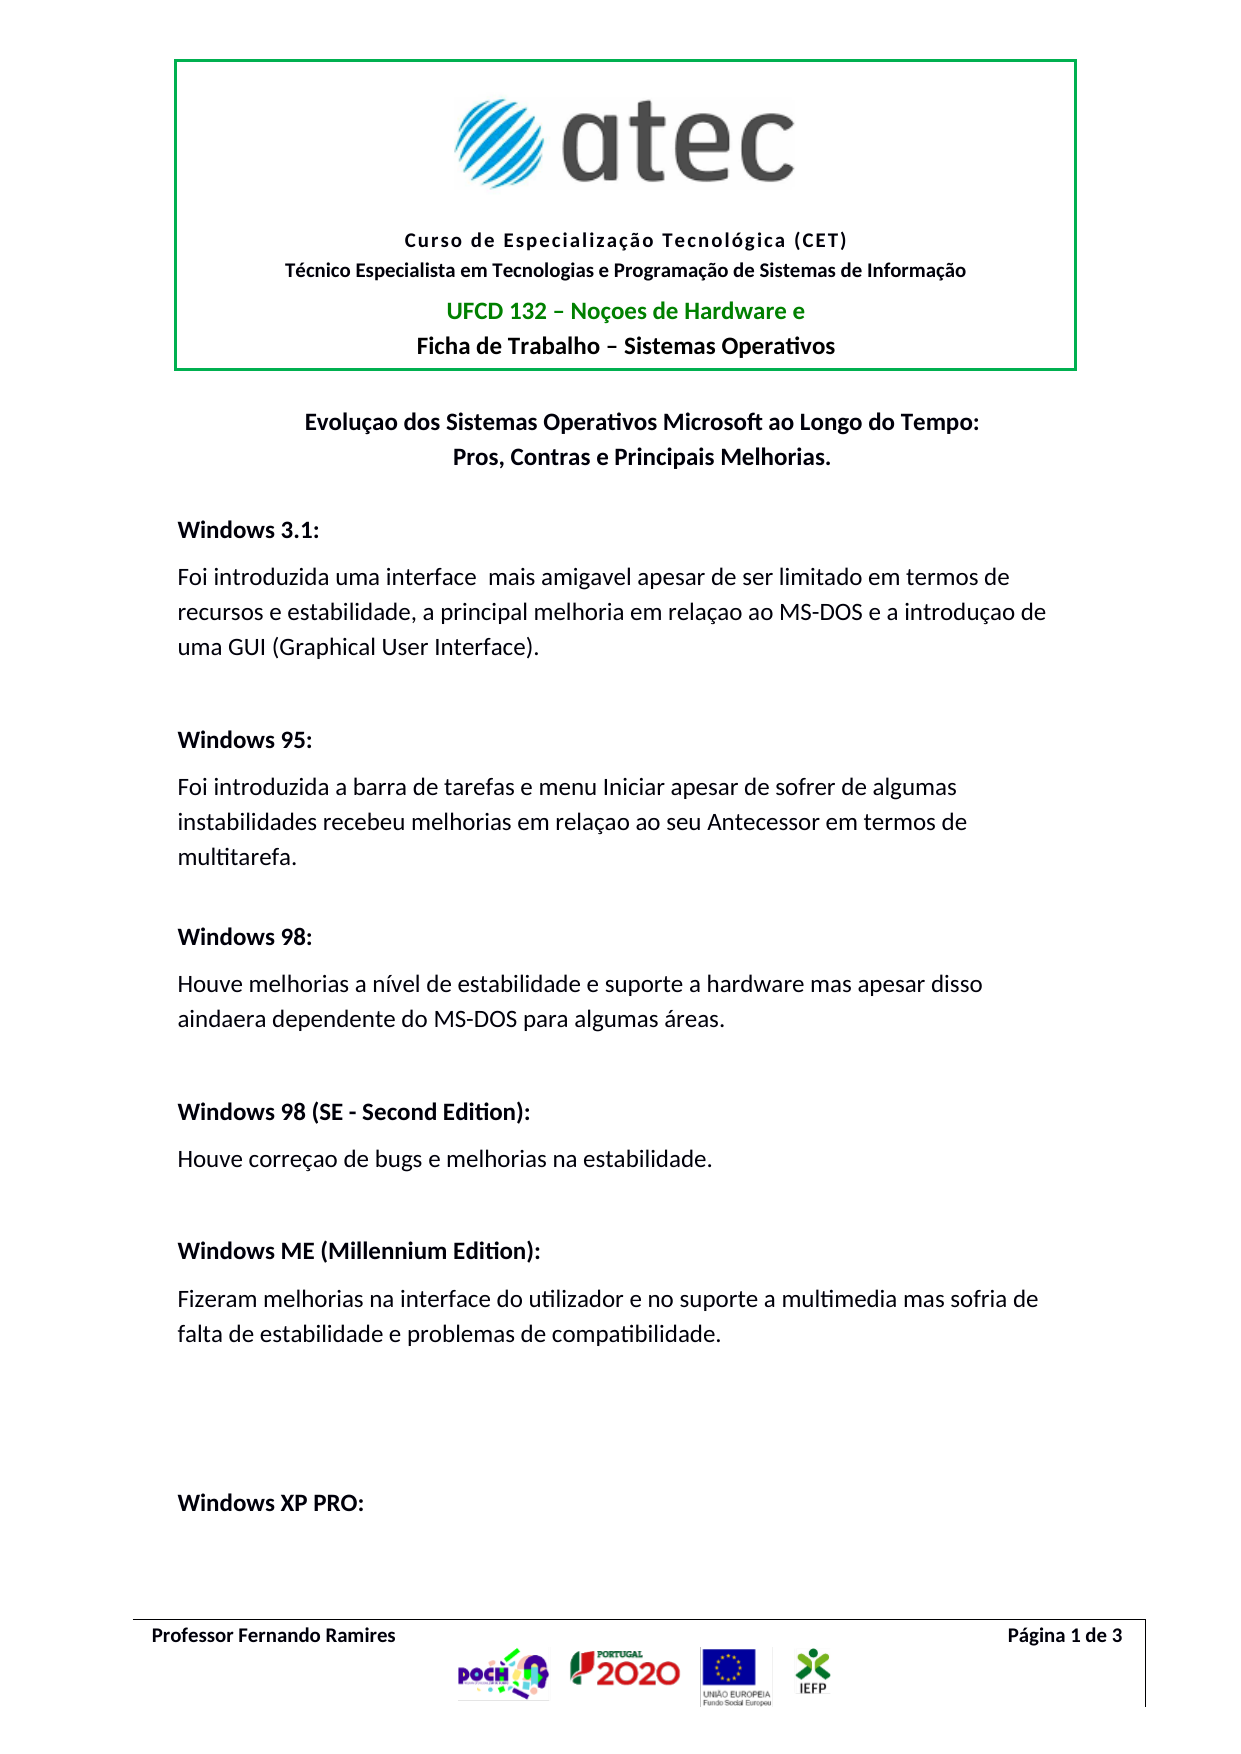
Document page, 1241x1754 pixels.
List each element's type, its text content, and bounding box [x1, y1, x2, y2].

text Windows ME (Millennium Edition): [177, 1235, 1063, 1266]
text Foi introduzida a barra de tarefas e menu Iniciar apesar de sofrer de algumas instabilidades recebeu melhorias em relaçao ao seu Antecessor em termos de multitarefa. [177, 771, 1063, 872]
text Foi introduzida uma interface mais amigavel apesar de ser limitado em termos de recursos e estabilidade, a principal melhoria em relaçao ao MS-DOS e a introduçao de uma GUI (Graphical User Interface). [177, 562, 1063, 662]
text Houve correçao de bugs e melhorias na estabilidade. [177, 1143, 1063, 1174]
text Windows 98: [177, 921, 1063, 951]
text Windows 98 (SE - Second Edition): [177, 1096, 1063, 1126]
table_header Curso de Especialização Tecnológica (CET) Técnico Especialista em Tecnologias e Programação de Sistemas de Informação UFCD 132 – Noçoes de Hardware e Ficha de Trabalho – Sistemas Operativos [177, 62, 1074, 368]
picture [453, 81, 798, 207]
list Evoluçao dos Sistemas Operativos Microsoft ao Longo do Tempo: [177, 406, 1107, 437]
picture [458, 1647, 831, 1707]
text Windows 95: [177, 724, 1063, 754]
text Windows 3.1: [177, 514, 1063, 544]
text Fizeram melhorias na interface do utilizador e no suporte a multimedia mas sofria de falta de estabilidade e problemas de compatibilidade. [177, 1283, 1063, 1348]
text Houve melhorias a nível de estabilidade e suporte a hardware mas apesar disso aindaera dependente do MS-DOS para algumas áreas. [177, 968, 1063, 1034]
list Pros, Contras e Principais Melhorias. [177, 441, 1107, 472]
text Windows XP PRO: [177, 1487, 1063, 1517]
